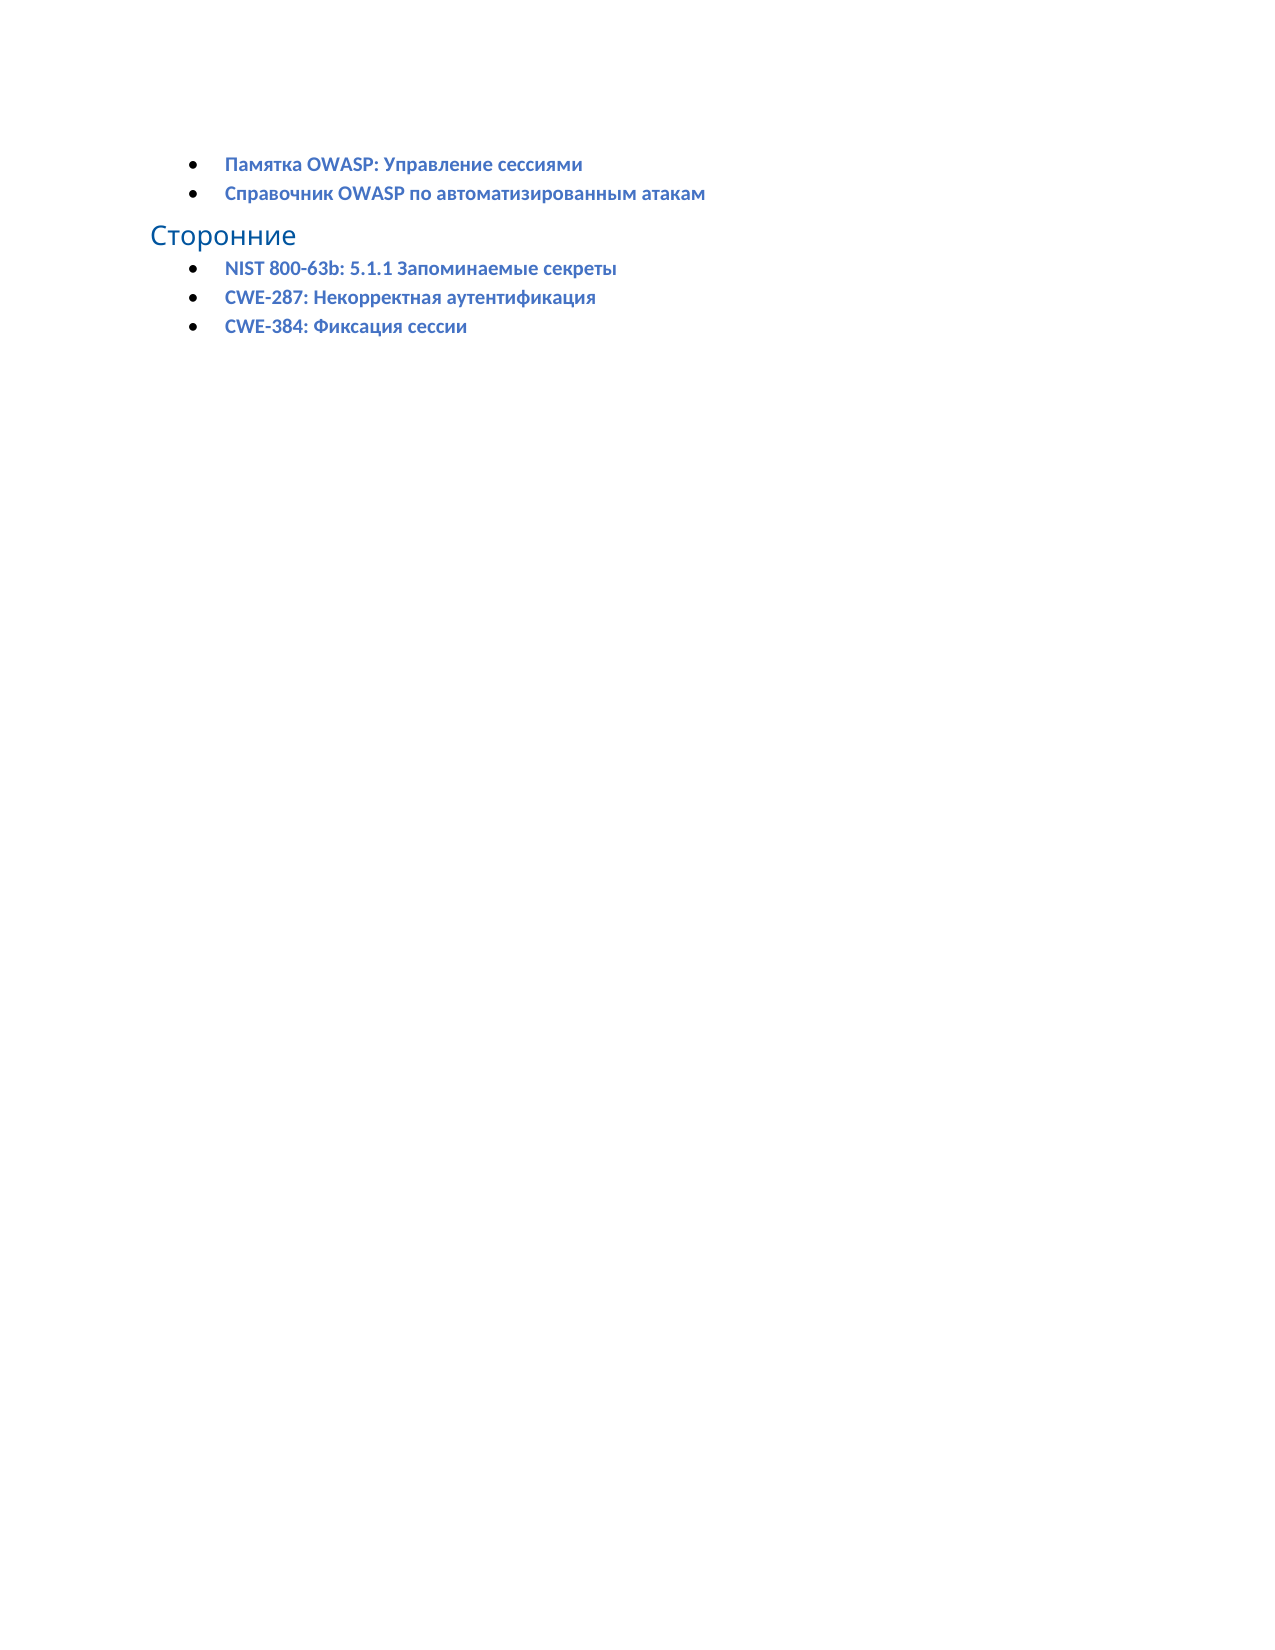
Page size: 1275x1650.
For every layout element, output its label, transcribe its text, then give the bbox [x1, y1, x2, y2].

list Справочник OWASP по автоматизированным атакам [187, 179, 1125, 206]
list CWE-384: Фиксация сессии [187, 312, 1125, 339]
subtitle Сторонние [150, 217, 1125, 254]
list Памятка OWASP: Управление сессиями [187, 150, 1125, 177]
list CWE-287: Некорректная аутентификация [187, 283, 1125, 310]
list NIST 800-63b: 5.1.1 Запоминаемые секреты [187, 254, 1125, 280]
